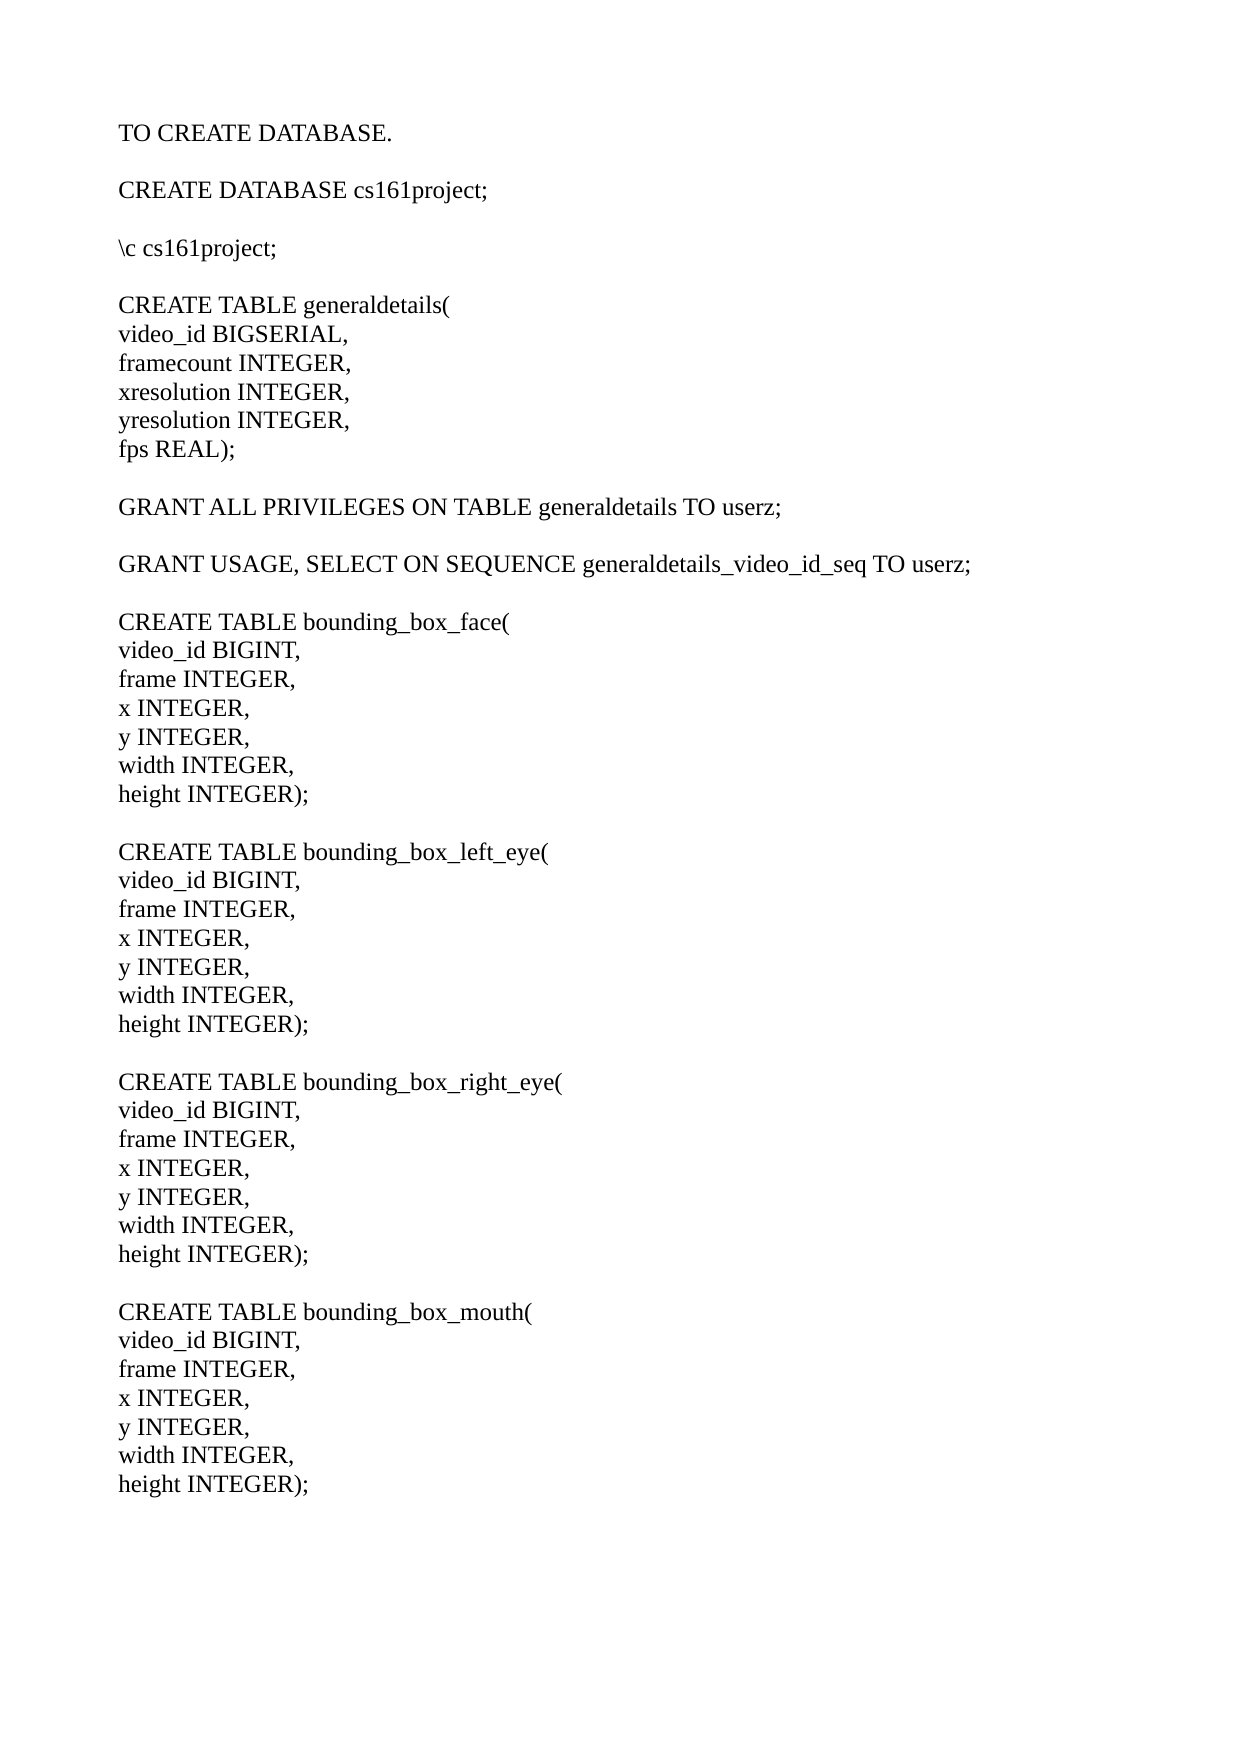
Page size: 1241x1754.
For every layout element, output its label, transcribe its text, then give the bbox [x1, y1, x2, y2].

text y INTEGER, [118, 722, 1122, 751]
text height INTEGER); [118, 1239, 1122, 1268]
text video_id BIGINT, [118, 1096, 1122, 1124]
text GRANT USAGE, SELECT ON SEQUENCE generaldetails_video_id_seq TO userz; [118, 549, 1122, 578]
text x INTEGER, [118, 693, 1122, 722]
text video_id BIGSERIAL, [118, 319, 1122, 348]
text CREATE TABLE generaldetails( [118, 291, 1122, 319]
text yresolution INTEGER, [118, 406, 1122, 434]
text width INTEGER, [118, 981, 1122, 1009]
text height INTEGER); [118, 779, 1122, 808]
text fps REAL); [118, 434, 1122, 463]
text y INTEGER, [118, 952, 1122, 981]
text \c cs161project; [118, 233, 1122, 262]
text width INTEGER, [118, 1211, 1122, 1239]
text x INTEGER, [118, 923, 1122, 952]
text TO CREATE DATABASE. [118, 118, 1122, 147]
text CREATE TABLE bounding_box_mouth( [118, 1297, 1122, 1326]
text xresolution INTEGER, [118, 377, 1122, 406]
text x INTEGER, [118, 1153, 1122, 1182]
text height INTEGER); [118, 1009, 1122, 1038]
text CREATE DATABASE cs161project; [118, 176, 1122, 204]
text video_id BIGINT, [118, 866, 1122, 894]
text height INTEGER); [118, 1469, 1122, 1498]
text video_id BIGINT, [118, 1326, 1122, 1354]
text width INTEGER, [118, 751, 1122, 779]
text framecount INTEGER, [118, 348, 1122, 377]
text video_id BIGINT, [118, 636, 1122, 664]
text CREATE TABLE bounding_box_left_eye( [118, 837, 1122, 866]
text x INTEGER, [118, 1383, 1122, 1412]
text width INTEGER, [118, 1441, 1122, 1469]
text CREATE TABLE bounding_box_right_eye( [118, 1067, 1122, 1096]
text y INTEGER, [118, 1412, 1122, 1441]
text CREATE TABLE bounding_box_face( [118, 607, 1122, 636]
text frame INTEGER, [118, 1354, 1122, 1383]
text frame INTEGER, [118, 664, 1122, 693]
text frame INTEGER, [118, 894, 1122, 923]
text GRANT ALL PRIVILEGES ON TABLE generaldetails TO userz; [118, 492, 1122, 521]
text frame INTEGER, [118, 1124, 1122, 1153]
text y INTEGER, [118, 1182, 1122, 1211]
